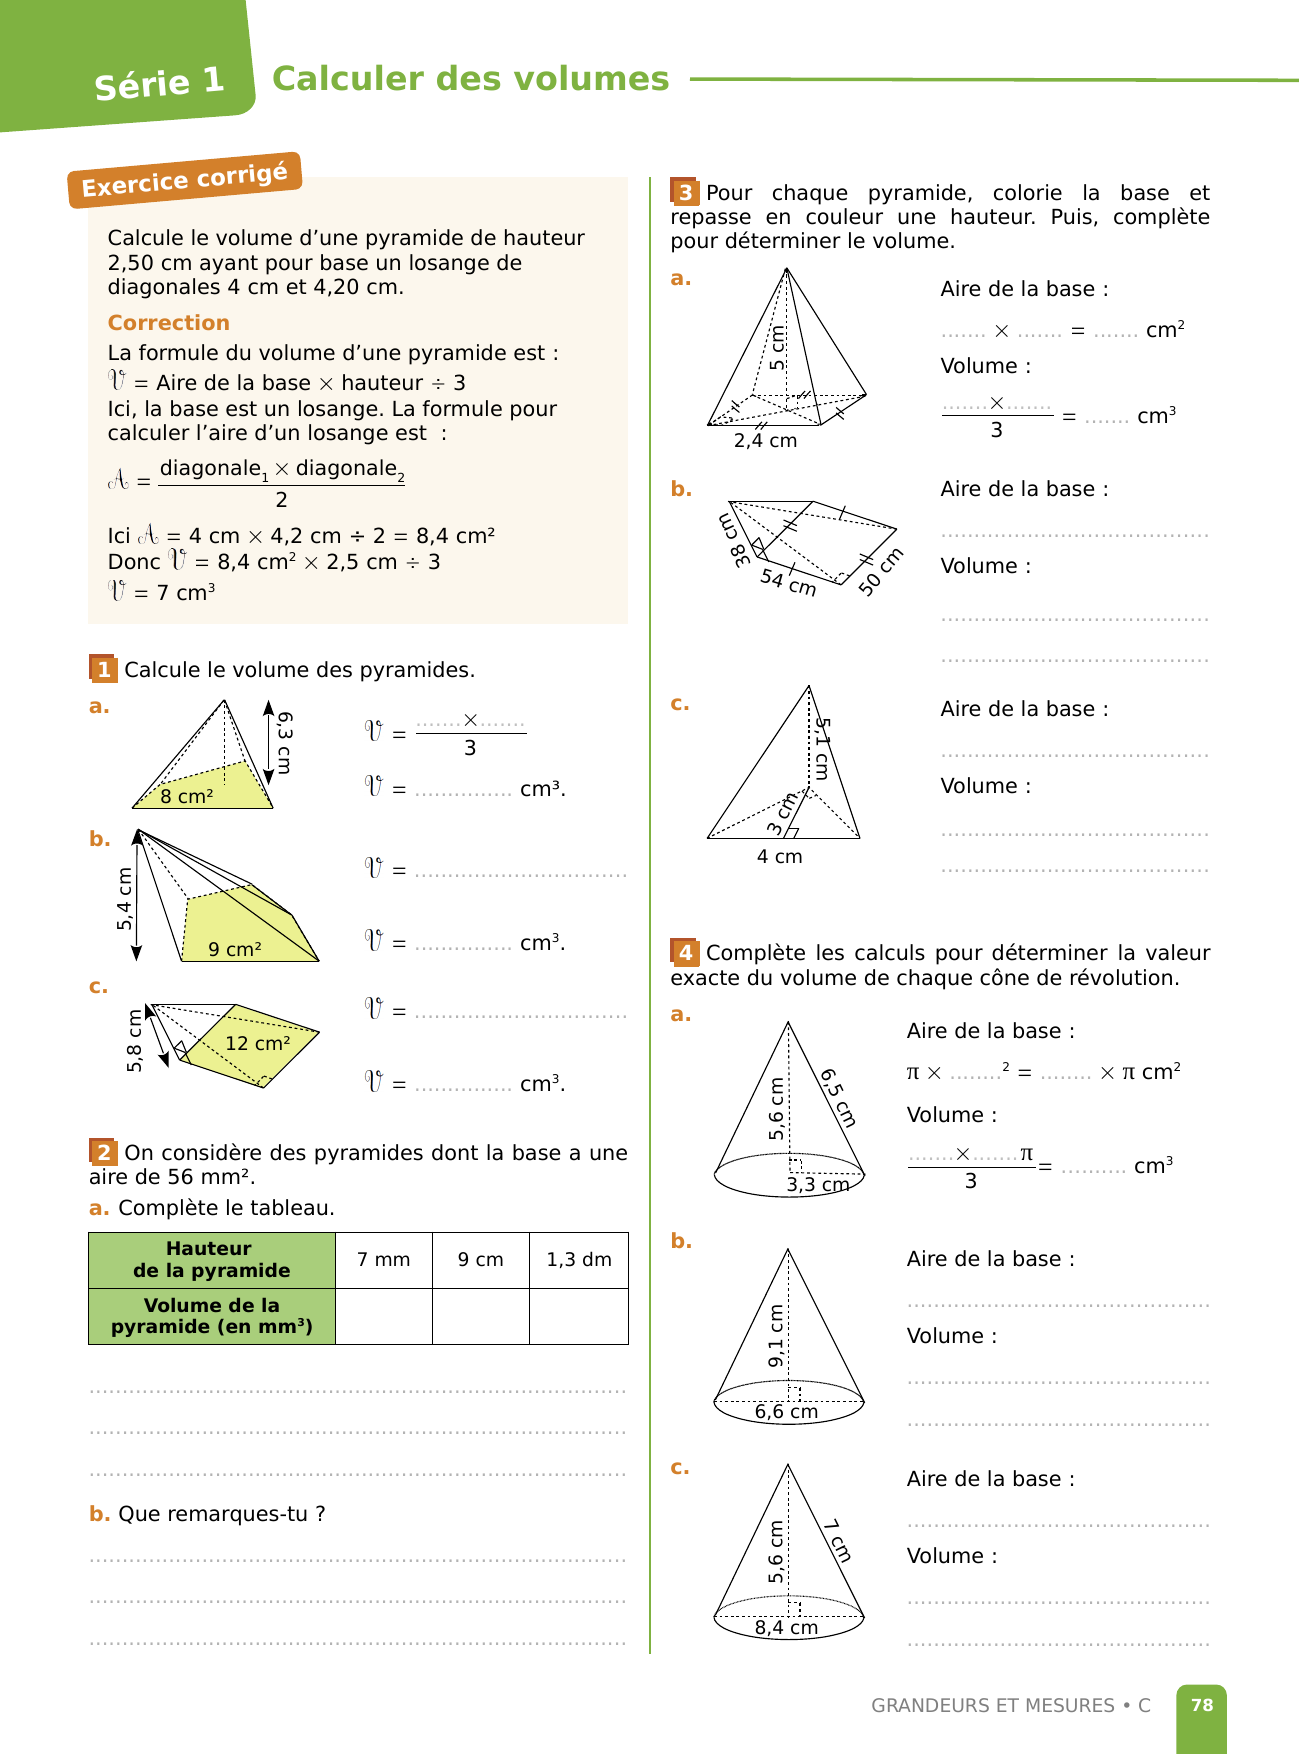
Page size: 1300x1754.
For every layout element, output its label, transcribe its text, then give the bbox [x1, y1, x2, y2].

table_cell [89, 821, 358, 968]
table_header = = ............... cm³. [359, 688, 629, 821]
picture [364, 929, 384, 951]
table_cell [670, 1437, 907, 1652]
subtitle Pour chaque pyramide, colorie la base et repasse en couleur une hauteur. Puis, complète pour déterminer le volume. [670, 177, 1211, 254]
text = [107, 457, 609, 512]
subtitle On considère des pyramides dont la base a une aire de 56 mm². [88, 1137, 629, 1190]
picture [167, 548, 188, 570]
text Ici = 4 cm × 4,2 cm ÷ 2 = 8,4 cm² [107, 523, 609, 549]
subtitle Complète les calculs pour déterminer la valeur exacte du volume de chaque cône de révolution. [670, 938, 1211, 990]
text Ici, la base est un losange. La formule pour calculer l’aire d’un losange est : [107, 397, 609, 445]
table_header 9 cm [433, 1233, 529, 1288]
list Correction [107, 311, 609, 335]
text = 7 cm3 [107, 580, 609, 606]
table_cell [670, 1211, 907, 1437]
table_cell [433, 1289, 529, 1344]
table_header [670, 260, 940, 459]
table_cell Aire de la base : Volume : [907, 1211, 1212, 1437]
table_header 7 mm [336, 1233, 432, 1288]
table_cell [89, 968, 358, 1102]
table_header Aire de la base : π × ........2 = ........ × π cm2 Volume : = …....... cm3 [907, 996, 1212, 1211]
picture [364, 1070, 384, 1092]
text = Aire de la base × hauteur ÷ 3 [107, 365, 609, 397]
table_header Hauteur de la pyramide [89, 1233, 335, 1288]
table_header 1,3 dm [530, 1233, 628, 1288]
text Calcule le volume d’une pyramide de hauteur 2,50 cm ayant pour base un losange de diagonales 4 cm et 4,20 cm. [107, 226, 609, 299]
table_header [89, 688, 358, 821]
table_cell [530, 1289, 628, 1344]
table_header Aire de la base : ....... × ....... = ....... cm2 Volume : = ....... cm3 [940, 260, 1211, 459]
table_header [670, 996, 907, 1211]
list Que remarques‑tu ? [88, 1502, 629, 1526]
picture [364, 720, 384, 741]
table_cell [670, 668, 940, 877]
subtitle Calcule le volume des pyramides. [114, 654, 629, 682]
text Donc = 8,4 cm2 × 2,5 cm ÷ 3 [107, 549, 609, 574]
table_cell Aire de la base : Volume : [940, 459, 1211, 668]
table_cell = = ............... cm3. [359, 821, 629, 968]
table_cell [336, 1289, 432, 1344]
picture [364, 997, 384, 1019]
table_cell Volume de la pyramide (en mm3) [89, 1289, 335, 1344]
picture [107, 369, 127, 390]
picture [107, 467, 129, 489]
list Complète le tableau. [88, 1196, 629, 1220]
picture [107, 580, 127, 601]
table_cell Aire de la base : Volume : [907, 1437, 1212, 1652]
table_cell [670, 459, 940, 668]
table_cell = = ............... cm3. [359, 968, 629, 1102]
table_cell Aire de la base : Volume : [940, 668, 1211, 877]
picture [364, 775, 384, 796]
picture [137, 522, 159, 544]
picture [364, 857, 384, 878]
text La formule du volume d’une pyramide est : [107, 341, 609, 365]
